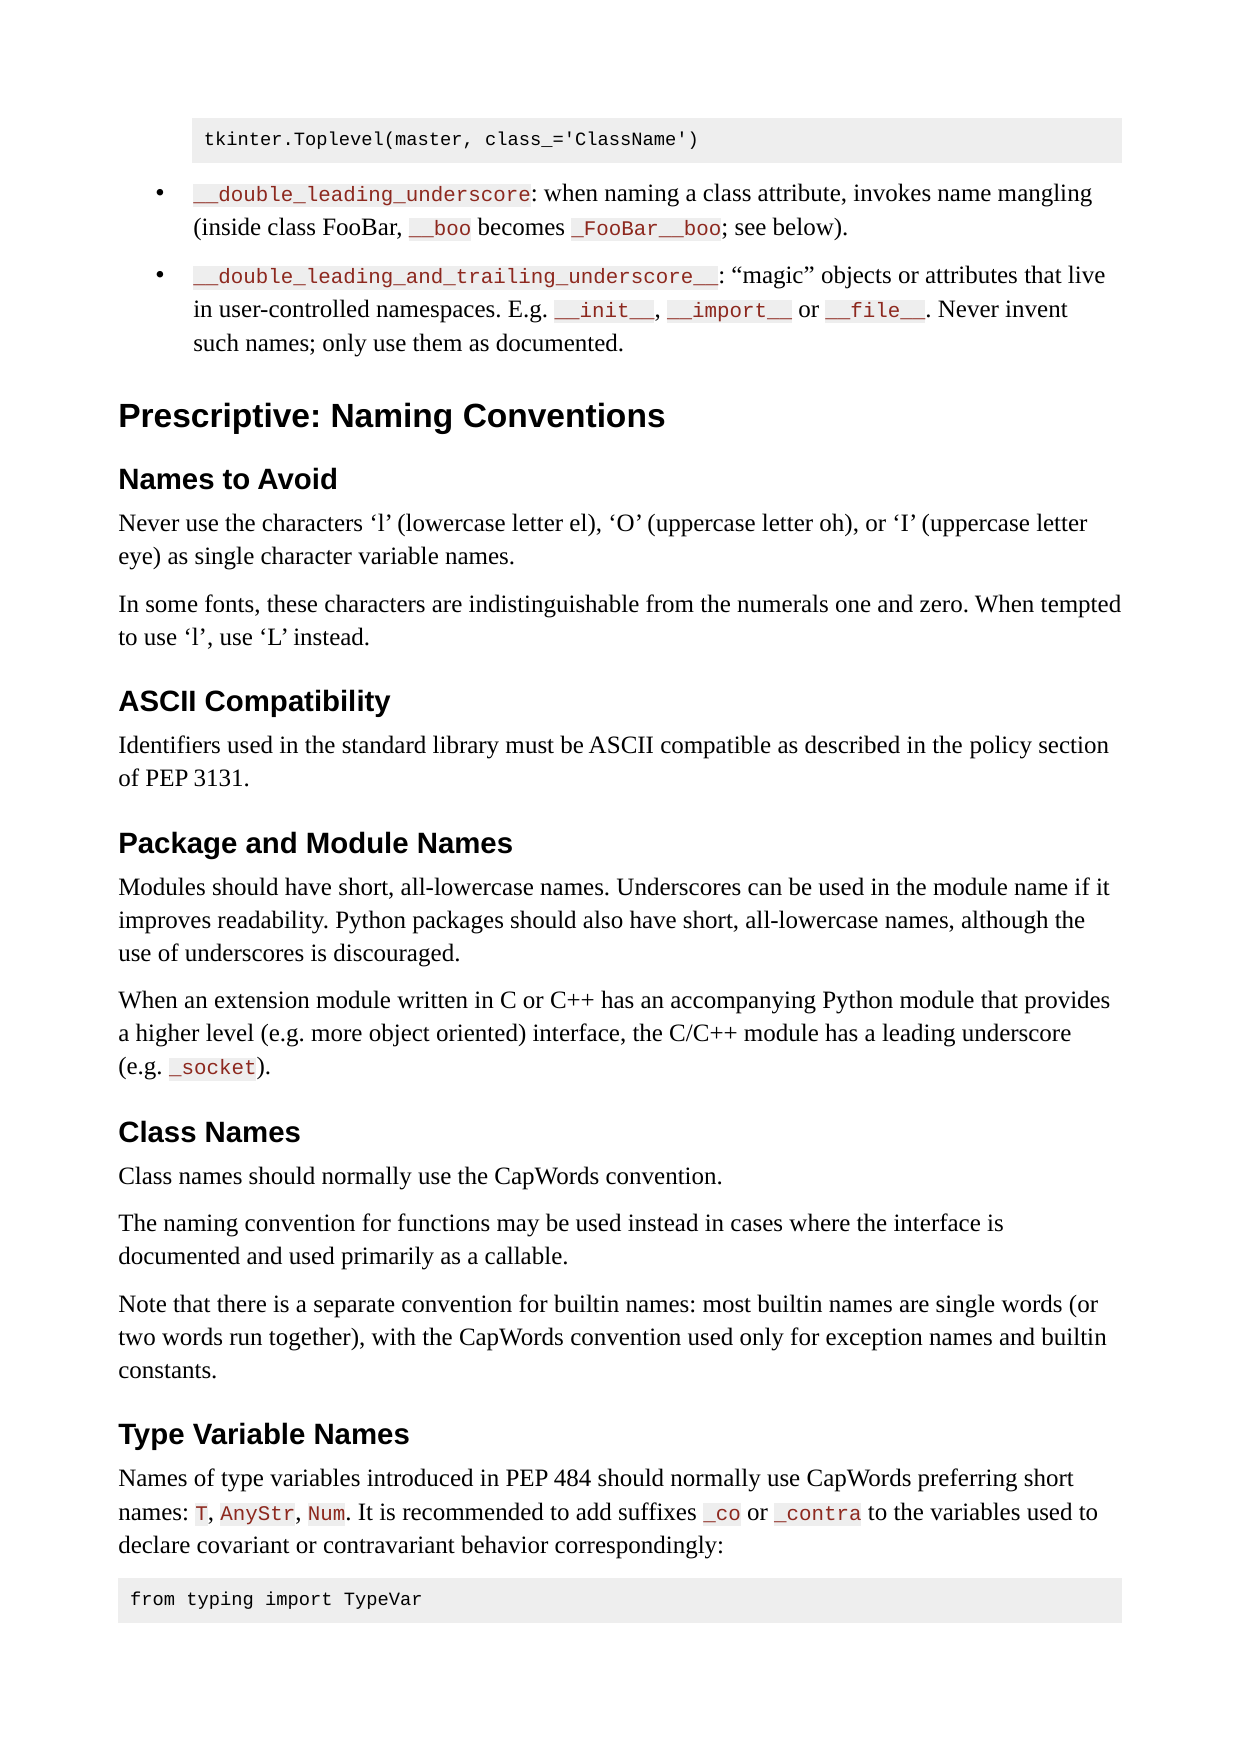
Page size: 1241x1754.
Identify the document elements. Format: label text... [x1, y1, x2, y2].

list __double_leading_underscore: when naming a class attribute, invokes name mangling (inside class FooBar, __boo becomes _FooBar__boo; see below). [156, 178, 1122, 241]
text tkinter.Toplevel(master, class_='ClassName') [192, 118, 1122, 163]
subtitle Type Variable Names [118, 1417, 1122, 1451]
list __double_leading_and_trailing_underscore__: “magic” objects or attributes that live in user-controlled namespaces. E.g. __init__, __import__ or __file__. Never invent such names; only use them as documented. [156, 260, 1122, 357]
subtitle Package and Module Names [118, 826, 1122, 859]
text Names of type variables introduced in PEP 484 should normally use CapWords preferring short names: T, AnyStr, Num. It is recommended to add suffixes _co or _contra to the variables used to declare covariant or contravariant behavior correspondingly: [118, 1463, 1122, 1559]
text When an extension module written in C or C++ has an accompanying Python module that provides a higher level (e.g. more object oriented) interface, the C/C++ module has a leading underscore (e.g. _socket). [118, 985, 1122, 1081]
text In some fonts, these characters are indistinguishable from the numerals one and zero. When tempted to use ‘l’, use ‘L’ instead. [118, 589, 1122, 651]
subtitle Names to Avoid [118, 462, 1122, 496]
text Note that there is a separate convention for builtin names: most builtin names are single words (or two words run together), with the CapWords convention used only for exception names and builtin constants. [118, 1289, 1122, 1384]
text Class names should normally use the CapWords convention. [118, 1161, 1122, 1189]
text Never use the characters ‘l’ (lowercase letter el), ‘O’ (uppercase letter oh), or ‘I’ (uppercase letter eye) as single character variable names. [118, 508, 1122, 570]
text Identifiers used in the standard library must be ASCII compatible as described in the policy section of PEP 3131. [118, 730, 1122, 792]
subtitle ASCII Compatibility [118, 684, 1122, 718]
text Modules should have short, all-lowercase names. Underscores can be used in the module name if it improves readability. Python packages should also have short, all-lowercase names, although the use of underscores is discouraged. [118, 872, 1122, 967]
subtitle Prescriptive: Naming Conventions [118, 396, 1122, 435]
text from typing import TypeVar [118, 1578, 1122, 1623]
subtitle Class Names [118, 1114, 1122, 1148]
text The naming convention for functions may be used instead in cases where the interface is documented and used primarily as a callable. [118, 1208, 1122, 1270]
